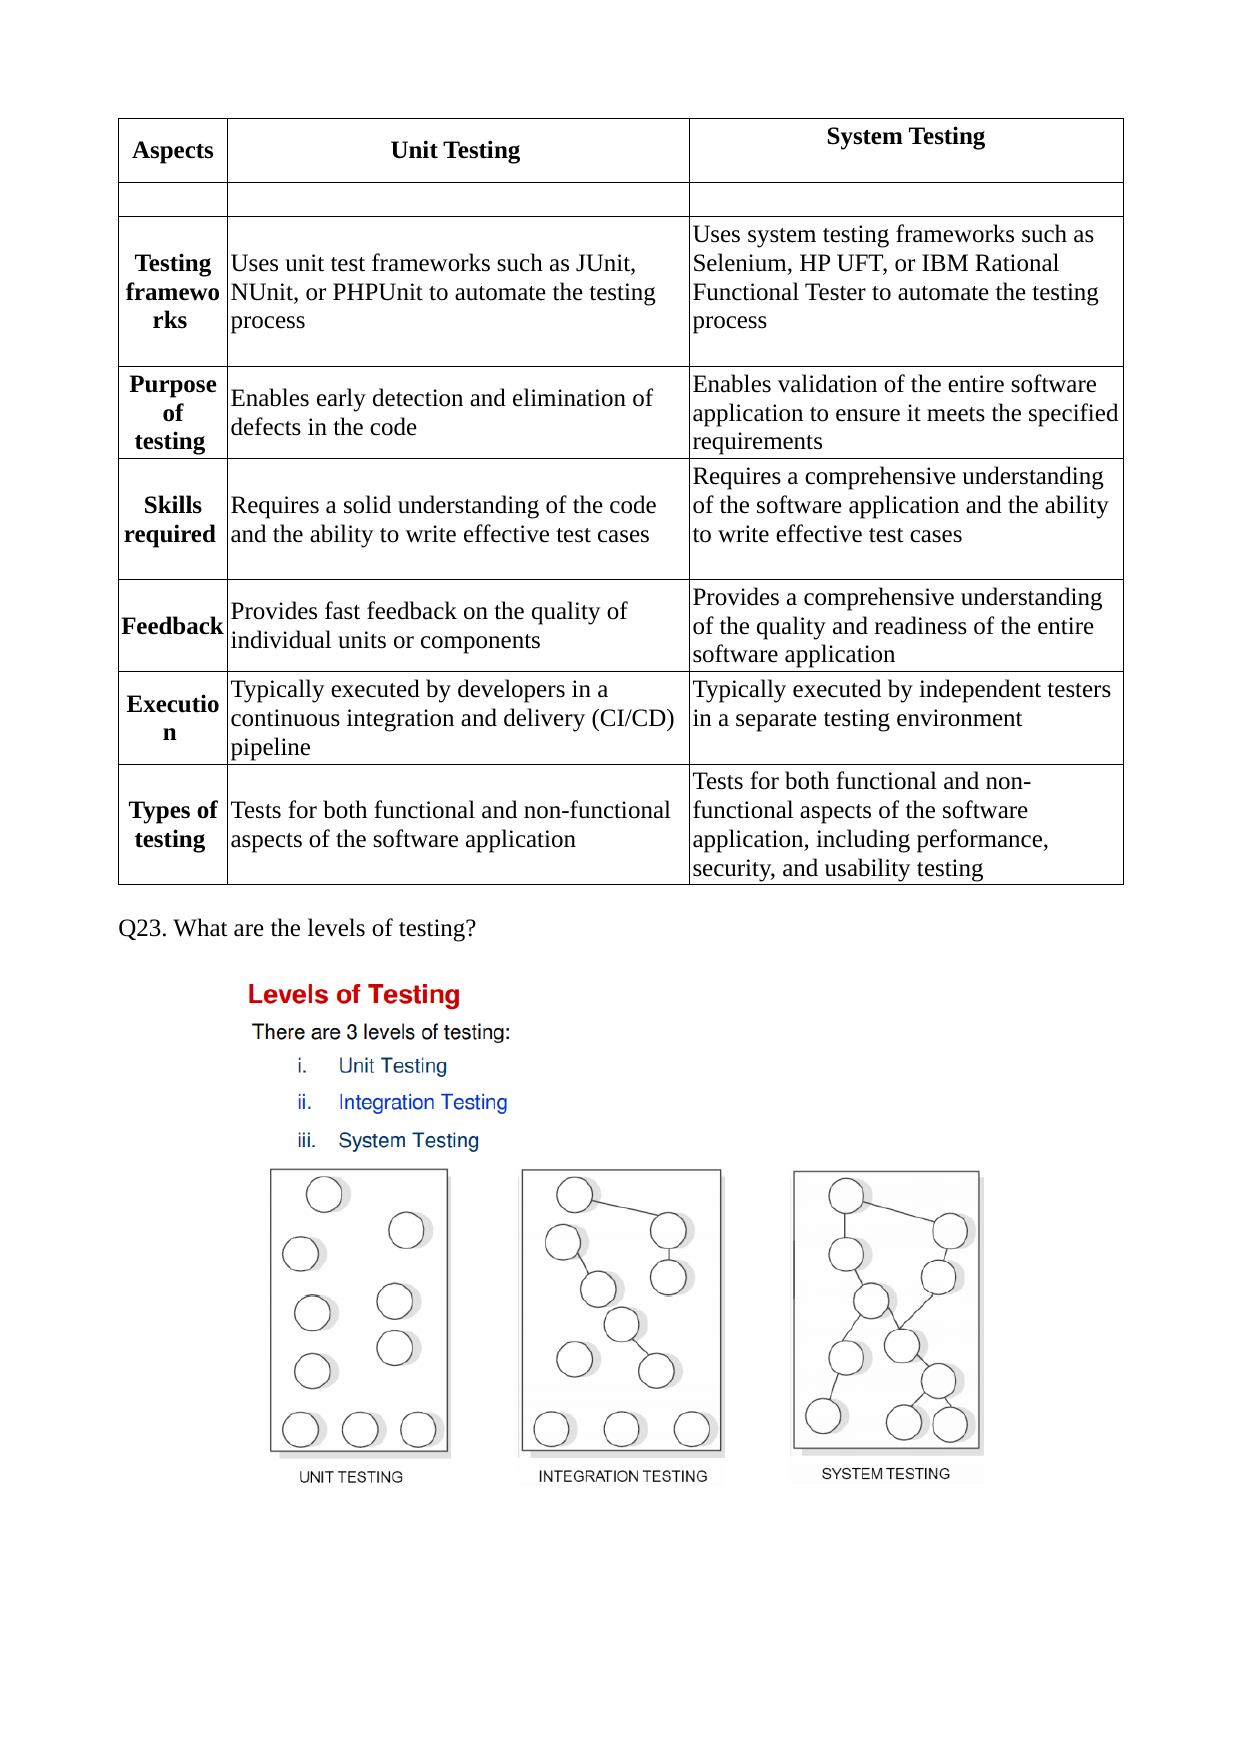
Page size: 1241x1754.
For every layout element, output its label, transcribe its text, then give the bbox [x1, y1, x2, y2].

table_cell Tests for both functional and non-functional aspects of the software application, including performance, security, and usability testing [690, 765, 1123, 884]
table_cell Types of testing [119, 765, 227, 884]
table_cell Skills required [119, 459, 227, 579]
table_cell Enables early detection and elimination of defects in the code [228, 367, 689, 458]
table_cell [690, 183, 1123, 216]
table_header Aspects [119, 119, 227, 182]
table_cell Purpose of testing [119, 367, 227, 458]
table_cell Typically executed by developers in a continuous integration and delivery (CI/CD) pipeline [228, 672, 689, 763]
table_cell Uses unit test frameworks such as JUnit, NUnit, or PHPUnit to automate the testing process [228, 217, 689, 366]
table_cell [119, 183, 227, 216]
table_cell Feedback [119, 580, 227, 671]
text Q23. What are the levels of testing? [118, 913, 1122, 942]
table_header Unit Testing [228, 119, 689, 182]
table_cell Requires a solid understanding of the code and the ability to write effective test cases [228, 459, 689, 579]
table_cell Tests for both functional and non-functional aspects of the software application [228, 765, 689, 884]
table_cell Typically executed by independent testers in a separate testing environment [690, 672, 1123, 763]
table_header System Testing [690, 119, 1123, 182]
table_cell Provides a comprehensive understanding of the quality and readiness of the entire software application [690, 580, 1123, 671]
table_cell [228, 183, 689, 216]
table_cell Testing frameworks [119, 217, 227, 366]
table_cell Requires a comprehensive understanding of the software application and the ability to write effective test cases [690, 459, 1123, 579]
table_cell Provides fast feedback on the quality of individual units or components [228, 580, 689, 671]
table_cell Uses system testing frameworks such as Selenium, HP UFT, or IBM Rational Functional Tester to automate the testing process [690, 217, 1123, 366]
picture [240, 980, 985, 1486]
table_cell Execution [119, 672, 227, 763]
table_cell Enables validation of the entire software application to ensure it meets the specified requirements [690, 367, 1123, 458]
